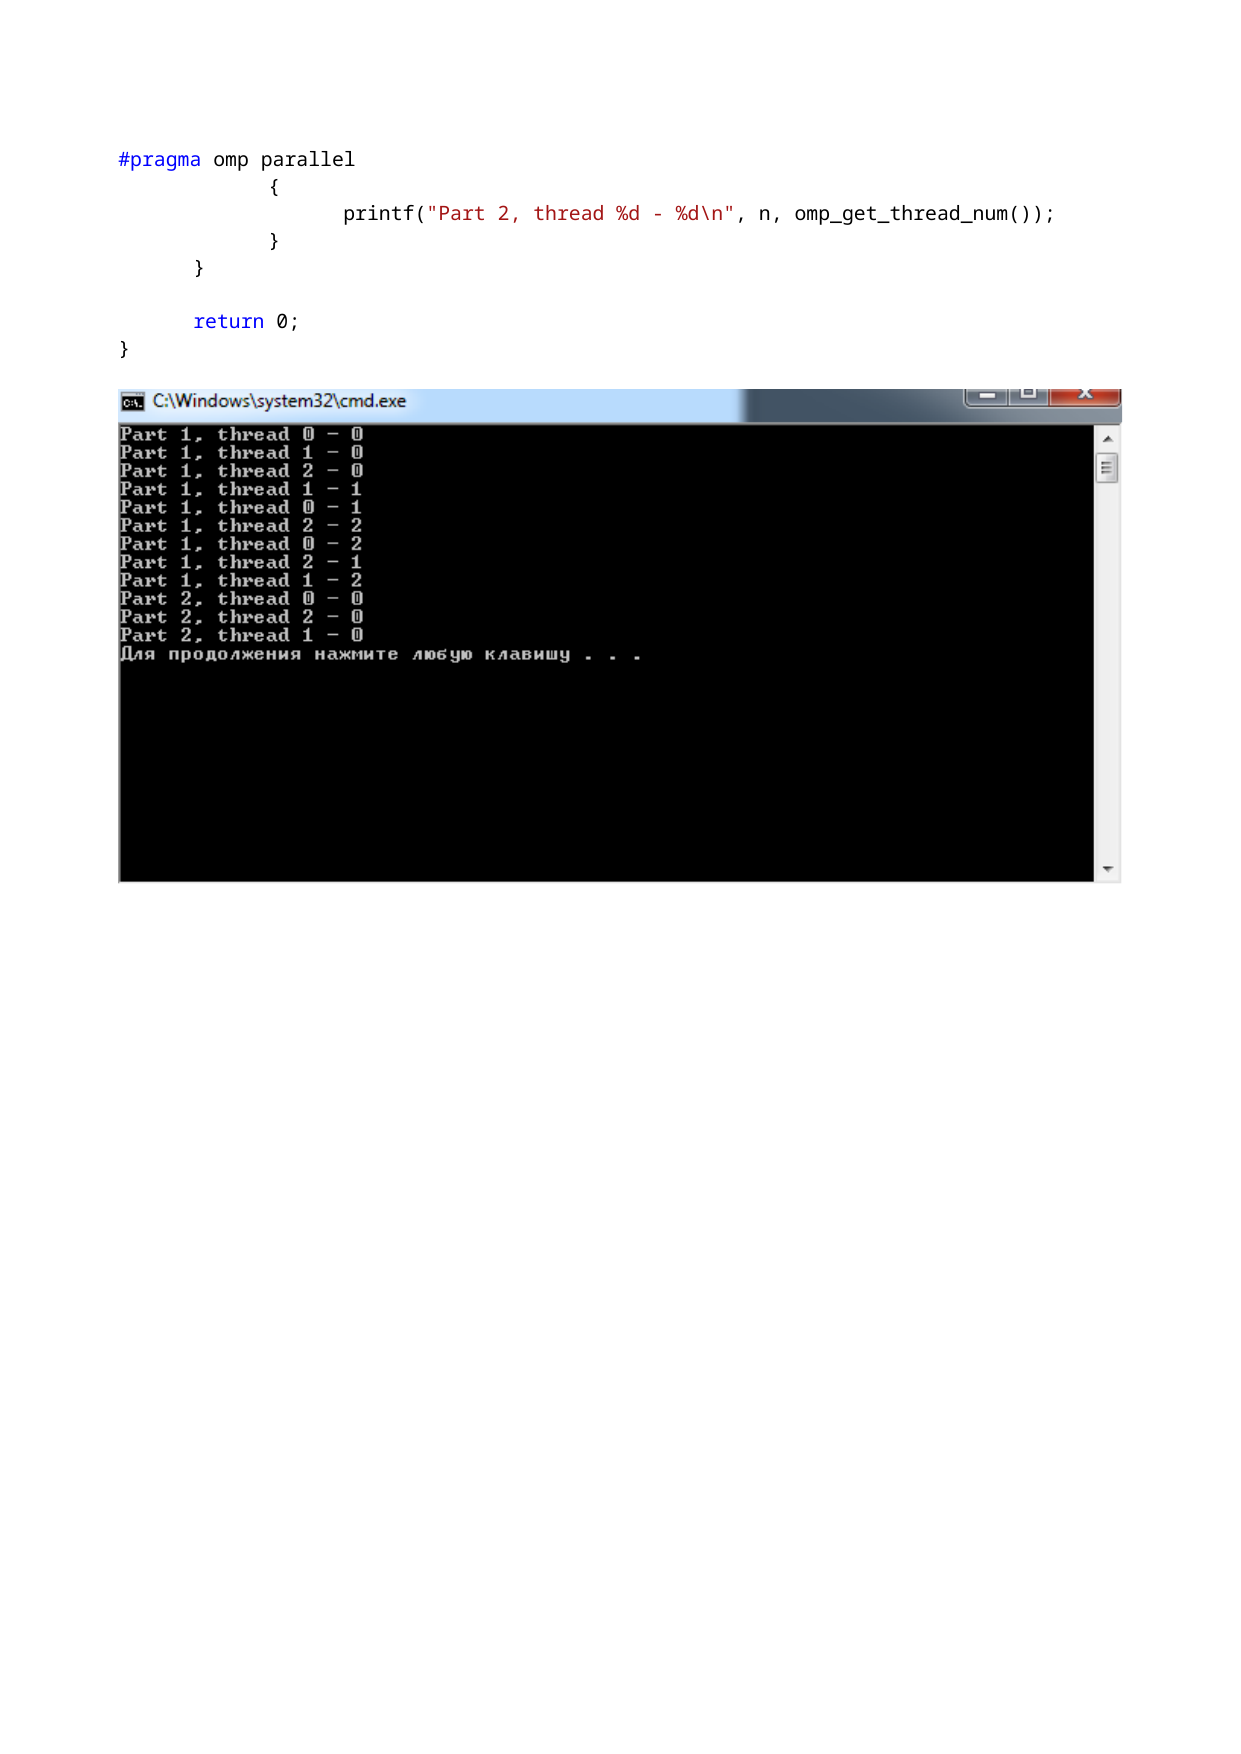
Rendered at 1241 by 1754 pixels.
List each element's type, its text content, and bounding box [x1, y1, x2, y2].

text return 0; [118, 307, 1122, 334]
picture [118, 389, 1123, 885]
text #pragma omp parallel [118, 145, 1122, 172]
text } [118, 226, 1122, 253]
text } [118, 334, 1122, 361]
text } [118, 253, 1122, 280]
text { [118, 172, 1122, 199]
text printf("Part 2, thread %d - %d\n", n, omp_get_thread_num()); [118, 199, 1122, 226]
